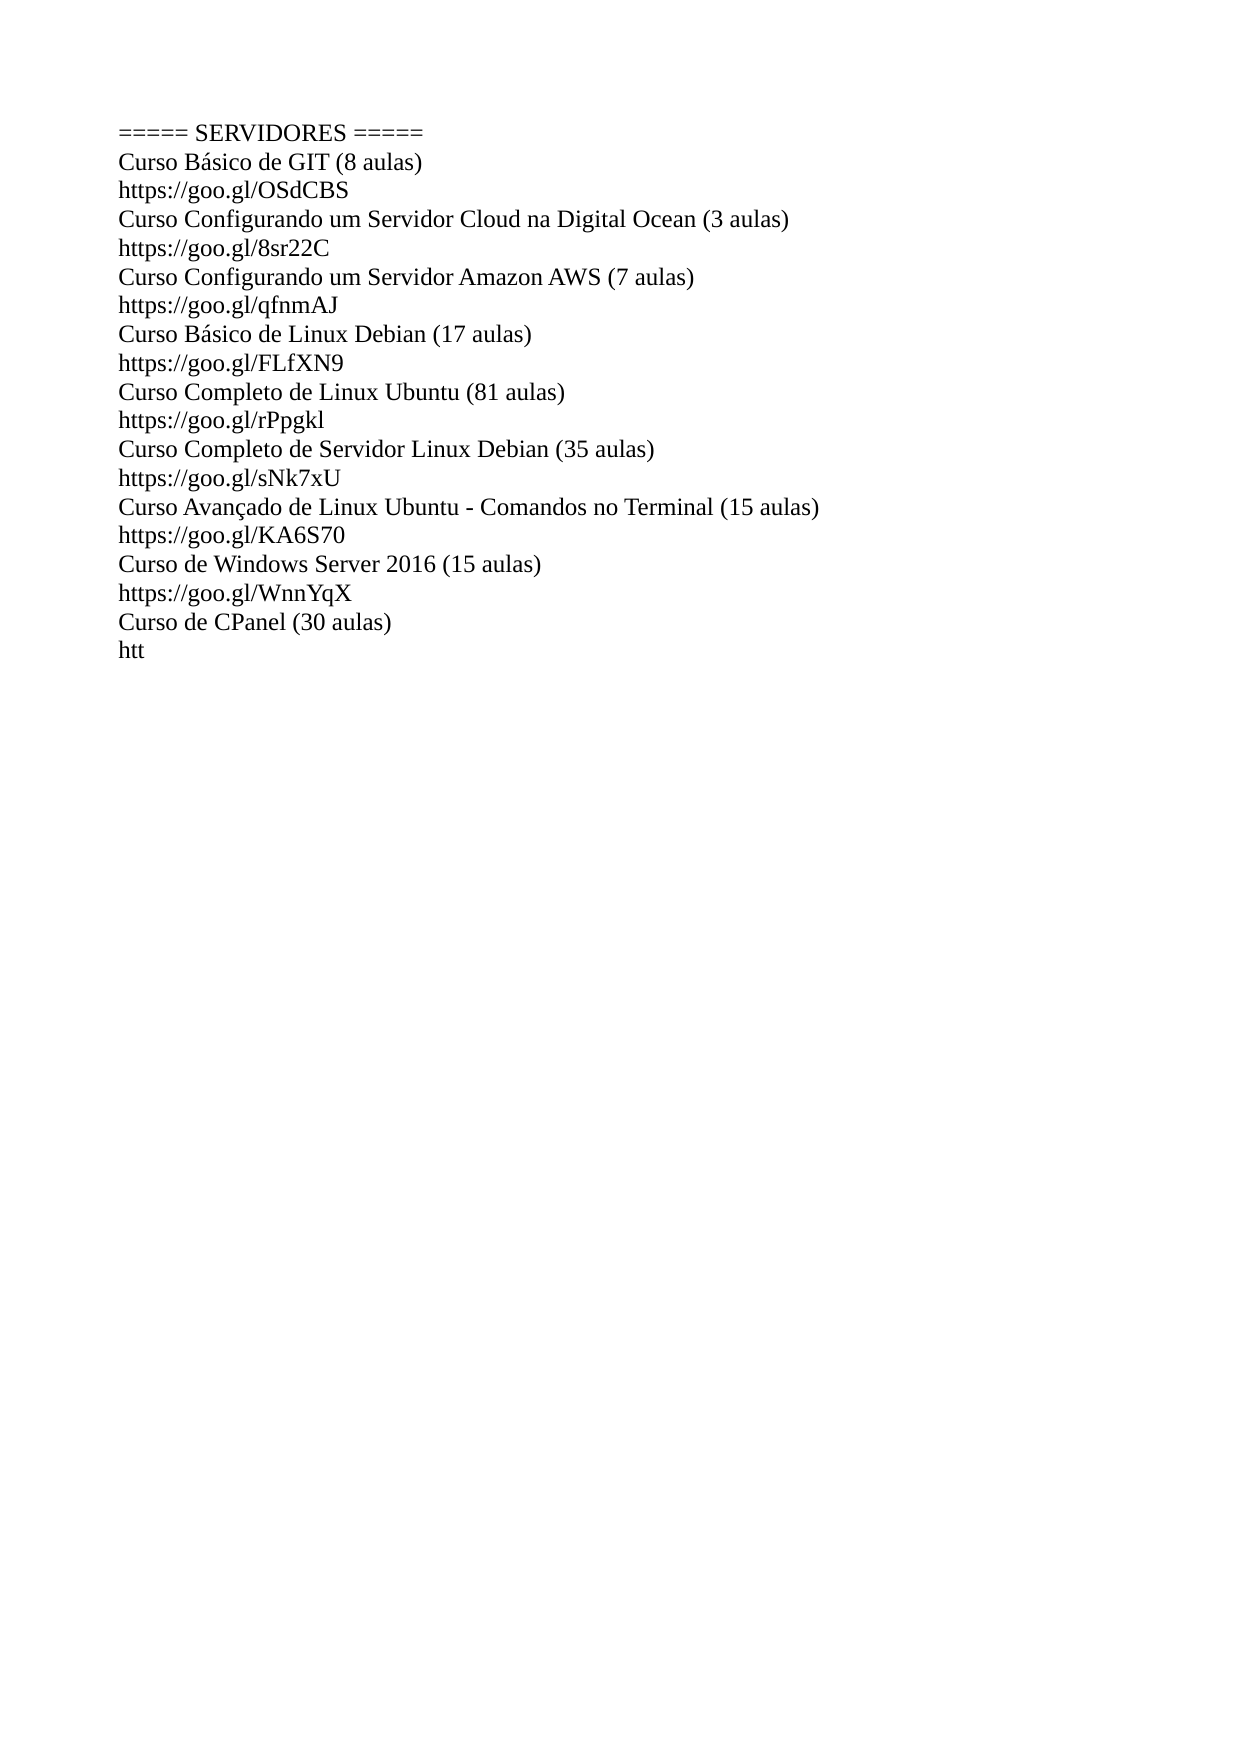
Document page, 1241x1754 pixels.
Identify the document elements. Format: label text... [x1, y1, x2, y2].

text https://goo.gl/OSdCBS [118, 176, 1122, 204]
text Curso Básico de GIT (8 aulas) [118, 147, 1122, 176]
text Curso Configurando um Servidor Cloud na Digital Ocean (3 aulas) [118, 204, 1122, 233]
text https://goo.gl/WnnYqX [118, 578, 1122, 607]
text Curso Completo de Linux Ubuntu (81 aulas) [118, 377, 1122, 406]
text Curso Configurando um Servidor Amazon AWS (7 aulas) [118, 262, 1122, 291]
text https://goo.gl/8sr22C [118, 233, 1122, 262]
text Curso de Windows Server 2016 (15 aulas) [118, 549, 1122, 578]
text Curso Completo de Servidor Linux Debian (35 aulas) [118, 434, 1122, 463]
text https://goo.gl/qfnmAJ [118, 291, 1122, 319]
text Curso de CPanel (30 aulas) [118, 607, 1122, 636]
text htt [118, 636, 1122, 664]
text https://goo.gl/FLfXN9 [118, 348, 1122, 377]
text https://goo.gl/sNk7xU [118, 463, 1122, 492]
text https://goo.gl/KA6S70 [118, 521, 1122, 549]
text https://goo.gl/rPpgkl [118, 406, 1122, 434]
text Curso Avançado de Linux Ubuntu - Comandos no Terminal (15 aulas) [118, 492, 1122, 521]
text ===== SERVIDORES ===== [118, 118, 1122, 147]
text Curso Básico de Linux Debian (17 aulas) [118, 319, 1122, 348]
